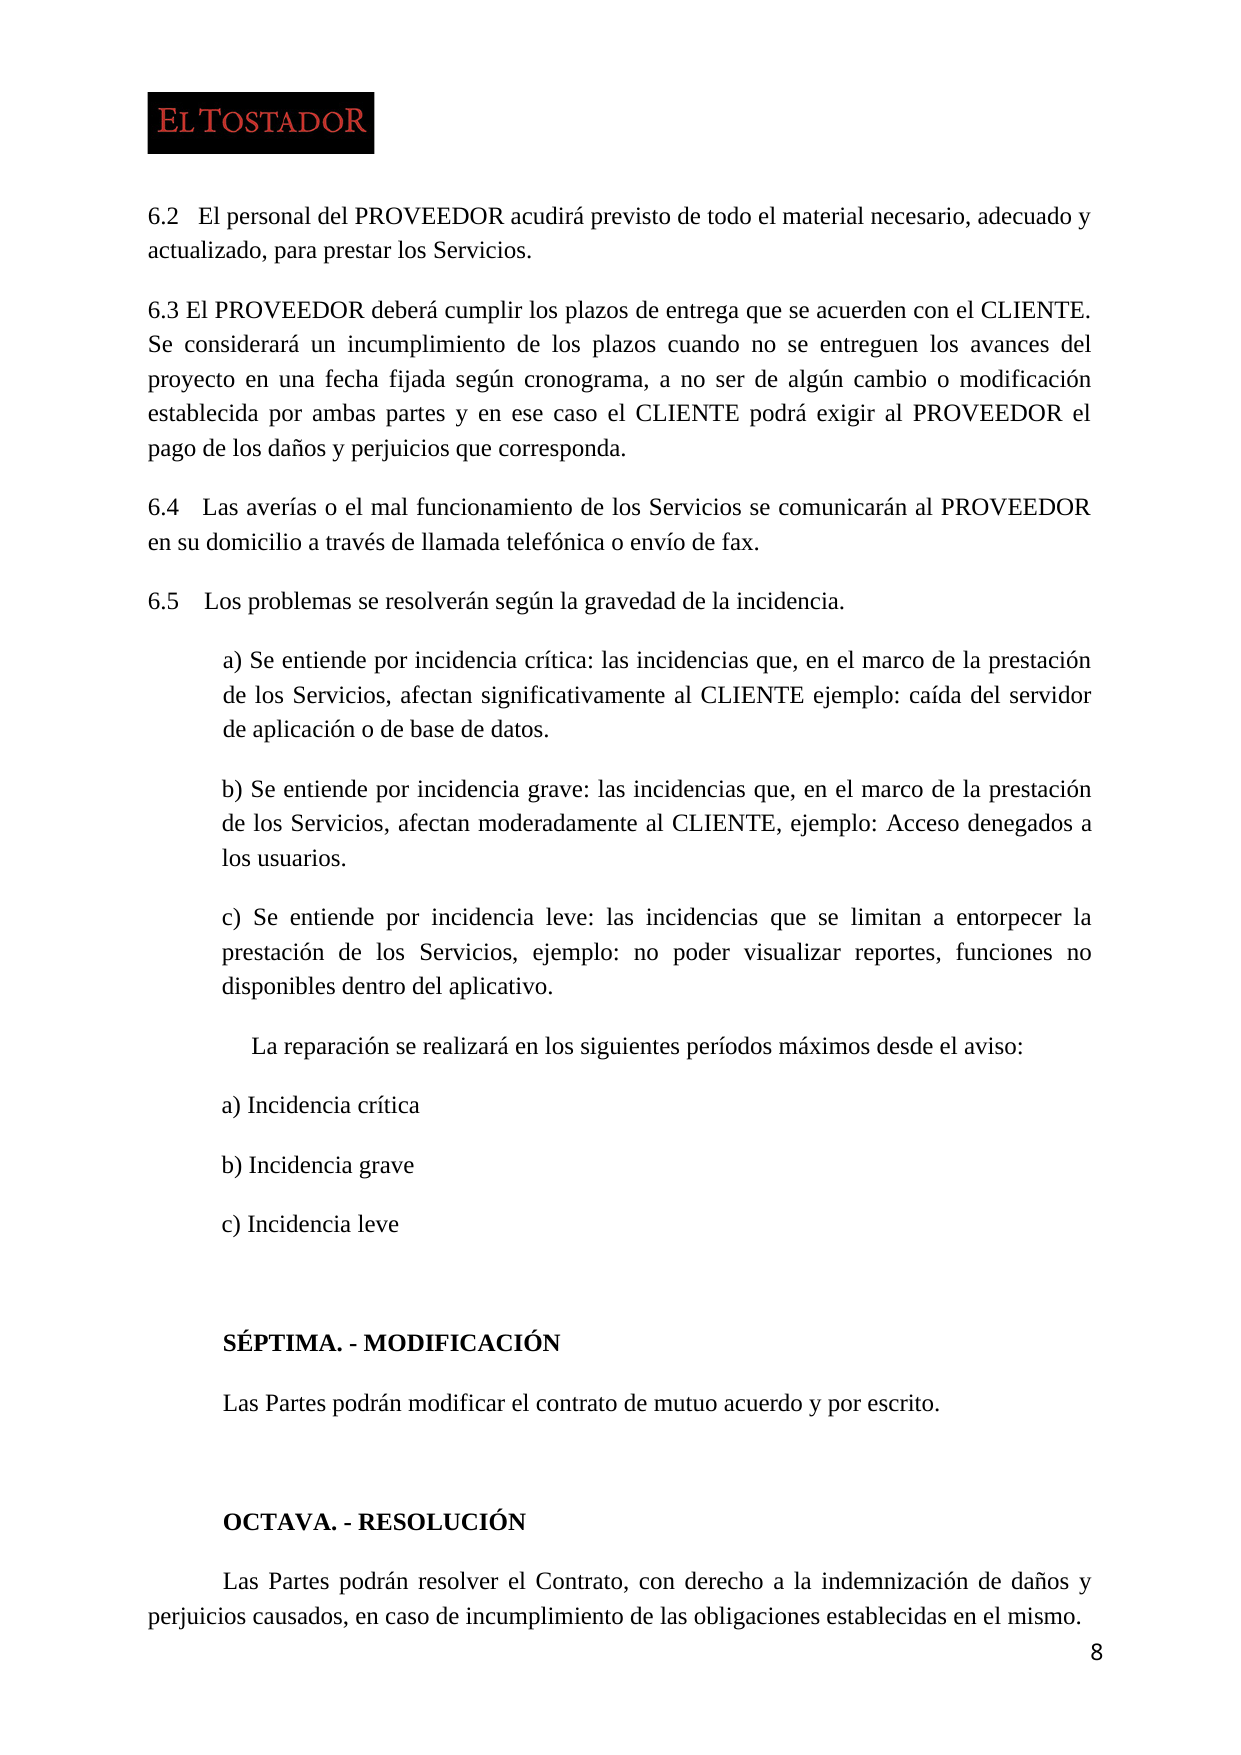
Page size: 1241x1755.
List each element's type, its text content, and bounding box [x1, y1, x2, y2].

list c) Se entiende por incidencia leve: las incidencias que se limitan a entorpecer la prestación de los Servicios, ejemplo: no poder visualizar reportes, funciones no disponibles dentro del aplicativo. [148, 902, 1093, 1000]
list c) Incidencia leve [148, 1209, 1093, 1238]
text OCTAVA. - RESOLUCIÓN [148, 1507, 1093, 1536]
text Las Partes podrán modificar el contrato de mutuo acuerdo y por escrito. [148, 1388, 1093, 1417]
text La reparación se realizará en los siguientes períodos máximos desde el aviso: [251, 1031, 1093, 1060]
text 6.2 El personal del PROVEEDOR acudirá previsto de todo el material necesario, adecuado y actualizado, para prestar los Servicios. [148, 201, 1093, 264]
text 6.3 El PROVEEDOR deberá cumplir los plazos de entrega que se acuerden con el CLIENTE. Se considerará un incumplimiento de los plazos cuando no se entreguen los avances del proyecto en una fecha fijada según cronograma, a no ser de algún cambio o modificación establecida por ambas partes y en ese caso el CLIENTE podrá exigir al PROVEEDOR el pago de los daños y perjuicios que corresponda. [148, 295, 1093, 461]
text Las Partes podrán resolver el Contrato, con derecho a la indemnización de daños y perjuicios causados, en caso de incumplimiento de las obligaciones establecidas en el mismo. [148, 1566, 1093, 1629]
list a) Incidencia crítica [148, 1090, 1093, 1119]
list b) Se entiende por incidencia grave: las incidencias que, en el marco de la prestación de los Servicios, afectan moderadamente al CLIENTE, ejemplo: Acceso denegados a los usuarios. [148, 774, 1093, 872]
list b) Incidencia grave [148, 1150, 1093, 1179]
list a) Se entiende por incidencia crítica: las incidencias que, en el marco de la prestación de los Servicios, afectan significativamente al CLIENTE ejemplo: caída del servidor de aplicación o de base de datos. [223, 646, 1093, 743]
text 6.5 Los problemas se resolverán según la gravedad de la incidencia. [148, 586, 1093, 615]
text SÉPTIMA. - MODIFICACIÓN [148, 1328, 1093, 1357]
text 6.4 Las averías o el mal funcionamiento de los Servicios se comunicarán al PROVEEDOR en su domicilio a través de llamada telefónica o envío de fax. [148, 492, 1093, 555]
